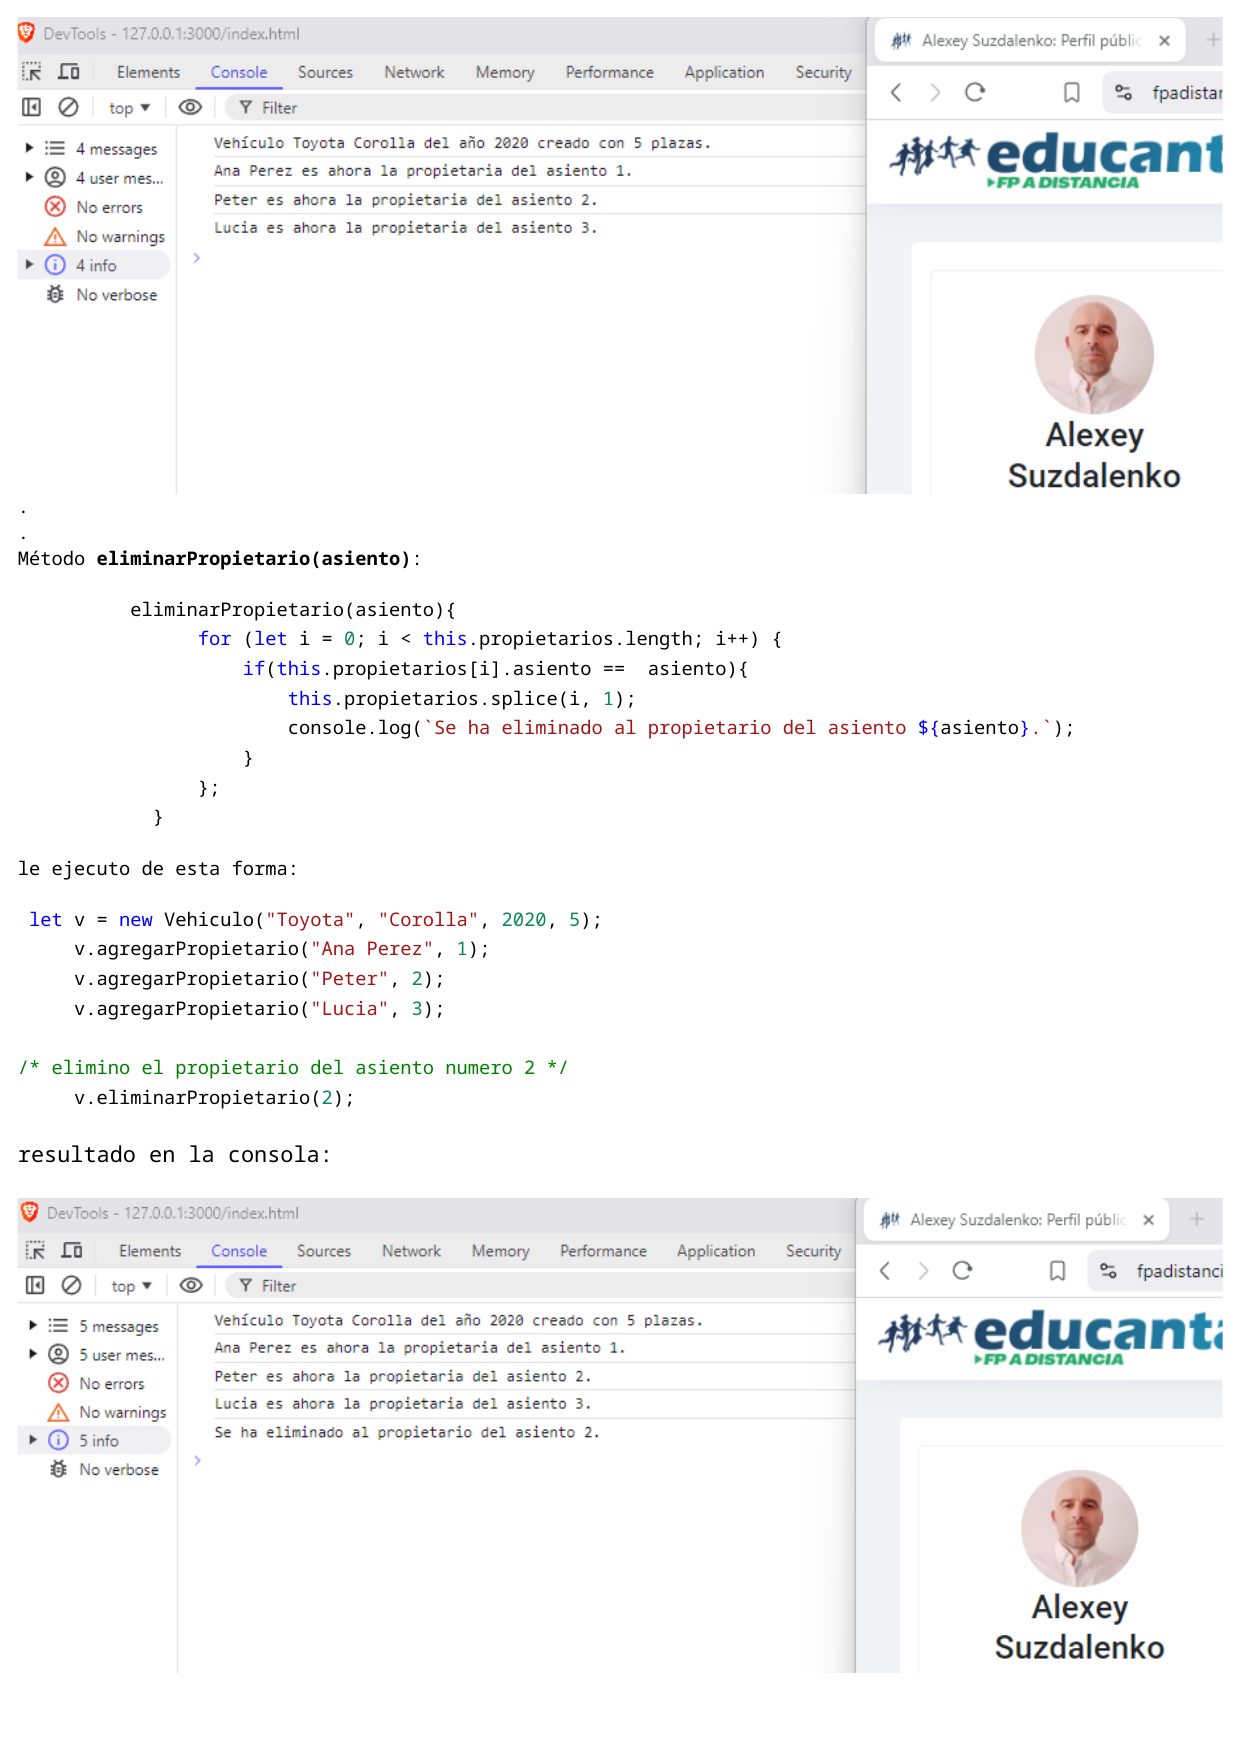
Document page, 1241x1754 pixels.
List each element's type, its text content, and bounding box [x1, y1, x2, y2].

text this.propietarios.splice(i, 1); [18, 681, 1222, 711]
picture [17, 17, 1223, 494]
text v.agregarPropietario("Lucia", 3); [18, 991, 1222, 1020]
text } [18, 799, 1222, 829]
text Método eliminarPropietario(asiento): [18, 545, 1222, 570]
text v.eliminarPropietario(2); [18, 1080, 1222, 1109]
text le ejecuto de esta forma: [18, 855, 1222, 880]
text }; [18, 770, 1222, 799]
text let v = new Vehiculo("Toyota", "Corolla", 2020, 5); [18, 906, 1222, 931]
text . [18, 519, 1222, 545]
text if(this.propietarios[i].asiento == asiento){ [18, 651, 1222, 681]
text v.agregarPropietario("Peter", 2); [18, 961, 1222, 991]
text eliminarPropietario(asiento){ [18, 596, 1222, 621]
text } [18, 740, 1222, 770]
text . [18, 494, 1222, 519]
text v.agregarPropietario("Ana Perez", 1); [18, 931, 1222, 961]
text for (let i = 0; i < this.propietarios.length; i++) { [18, 621, 1222, 651]
picture [17, 1198, 1223, 1673]
text /* elimino el propietario del asiento numero 2 */ [18, 1050, 1222, 1080]
text console.log(`Se ha eliminado al propietario del asiento ${asiento}.`); [18, 711, 1222, 740]
text resultado en la consola: [18, 1139, 1222, 1169]
